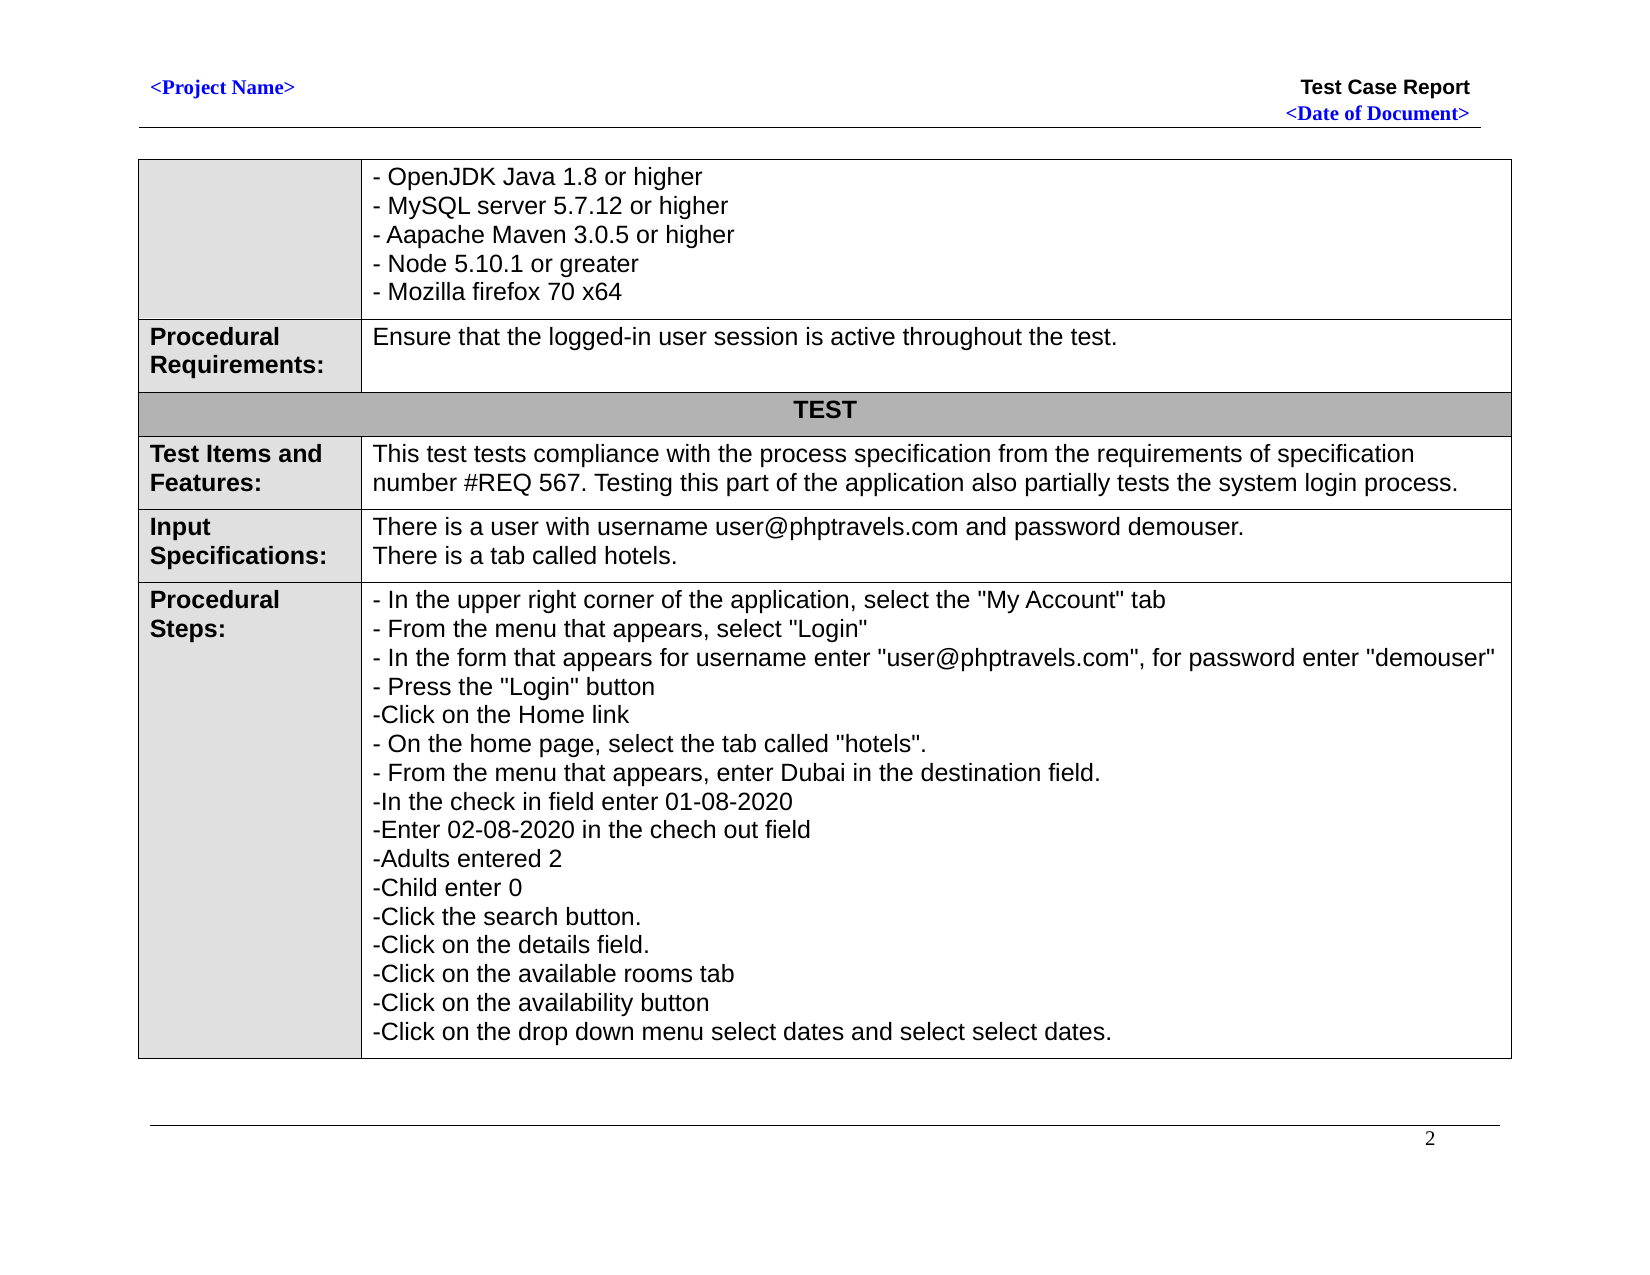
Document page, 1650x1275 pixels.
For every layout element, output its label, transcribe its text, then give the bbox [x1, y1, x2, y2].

table_cell Test Items and Features: [139, 437, 361, 509]
table_cell Procedural Steps: [139, 583, 361, 1058]
table_cell Procedural Requirements: [139, 320, 361, 392]
table_cell TEST [139, 393, 1511, 436]
table_cell This test tests compliance with the process specification from the requirements of specification number #REQ 567. Testing this part of the application also partially tests the system login process. [362, 437, 1511, 509]
table_cell There is a user with username user@phptravels.com and password demouser. There is a tab called hotels. [362, 510, 1511, 582]
table_cell Ensure that the logged-in user session is active throughout the test. [362, 320, 1511, 392]
table_cell [139, 160, 361, 318]
table_cell - In the upper right corner of the application, select the "My Account" tab - From the menu that appears, select "Login" - In the form that appears for username enter "user@phptravels.com", for password enter "demouser" - Press the "Login" button -Click on the Home link - On the home page, select the tab called "hotels". - From the menu that appears, enter Dubai in the destination field. -In the check in field enter 01-08-2020 -Enter 02-08-2020 in the chech out field -Adults entered 2 -Child enter 0 -Click the search button. -Click on the details field. -Click on the available rooms tab -Click on the availability button -Click on the drop down menu select dates and select select dates. [362, 583, 1511, 1058]
table_cell - OpenJDK Java 1.8 or higher - MySQL server 5.7.12 or higher - Aapache Maven 3.0.5 or higher - Node 5.10.1 or greater - Mozilla firefox 70 x64 [362, 160, 1511, 318]
table_cell Input Specifications: [139, 510, 361, 582]
